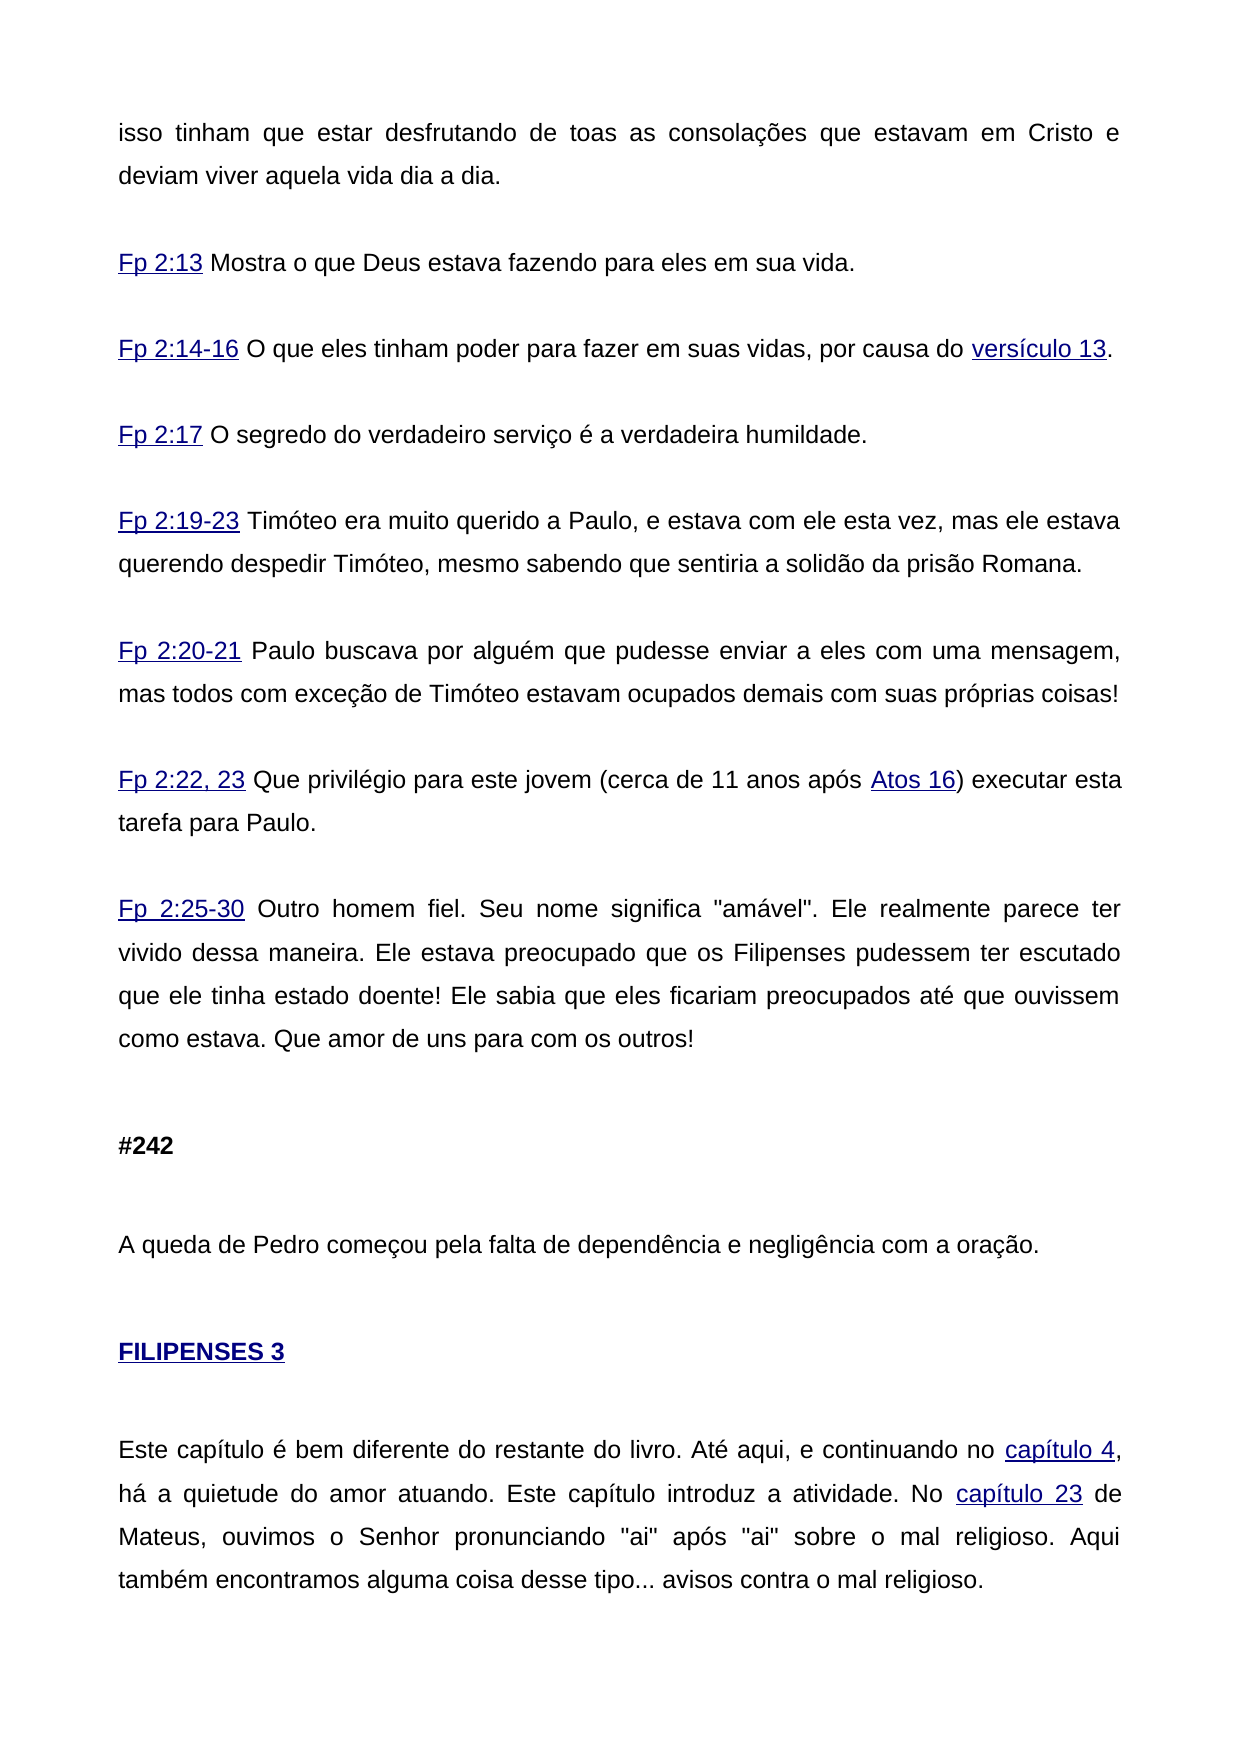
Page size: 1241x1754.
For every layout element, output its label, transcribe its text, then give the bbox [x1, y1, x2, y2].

text Fp 2:25-30 Outro homem fiel. Seu nome significa "amável". Ele realmente parece ter vivido dessa maneira. Ele estava preocupado que os Filipenses pudessem ter escutado que ele tinha estado doente! Ele sabia que eles ficariam preocupados até que ouvissem como estava. Que amor de uns para com os outros! [118, 894, 1122, 1052]
text Fp 2:14-16 O que eles tinham poder para fazer em suas vidas, por causa do versículo 13. [118, 334, 1122, 362]
text Fp 2:19-23 Timóteo era muito querido a Paulo, e estava com ele esta vez, mas ele estava querendo despedir Timóteo, mesmo sabendo que sentiria a solidão da prisão Romana. [118, 506, 1122, 578]
text Fp 2:22, 23 Que privilégio para este jovem (cerca de 11 anos após Atos 16) executar esta tarefa para Paulo. [118, 765, 1122, 837]
text Fp 2:17 O segredo do verdadeiro serviço é a verdadeira humildade. [118, 420, 1122, 449]
text A queda de Pedro começou pela falta de dependência e negligência com a oração. [118, 1229, 1122, 1258]
text Este capítulo é bem diferente do restante do livro. Até aqui, e continuando no capítulo 4, há a quietude do amor atuando. Este capítulo introduz a atividade. No capítulo 23 de Mateus, ouvimos o Senhor pronunciando "ai" após "ai" sobre o mal religioso. Aqui também encontramos alguma coisa desse tipo... avisos contra o mal religioso. [118, 1435, 1122, 1593]
subtitle #242 [118, 1131, 1122, 1159]
text isso tinham que estar desfrutando de toas as consolações que estavam em Cristo e deviam viver aquela vida dia a dia. [118, 118, 1122, 190]
text Fp 2:13 Mostra o que Deus estava fazendo para eles em sua vida. [118, 247, 1122, 276]
subtitle FILIPENSES 3 [118, 1337, 1122, 1365]
text Fp 2:20-21 Paulo buscava por alguém que pudesse enviar a eles com uma mensagem, mas todos com exceção de Timóteo estavam ocupados demais com suas próprias coisas! [118, 636, 1122, 707]
